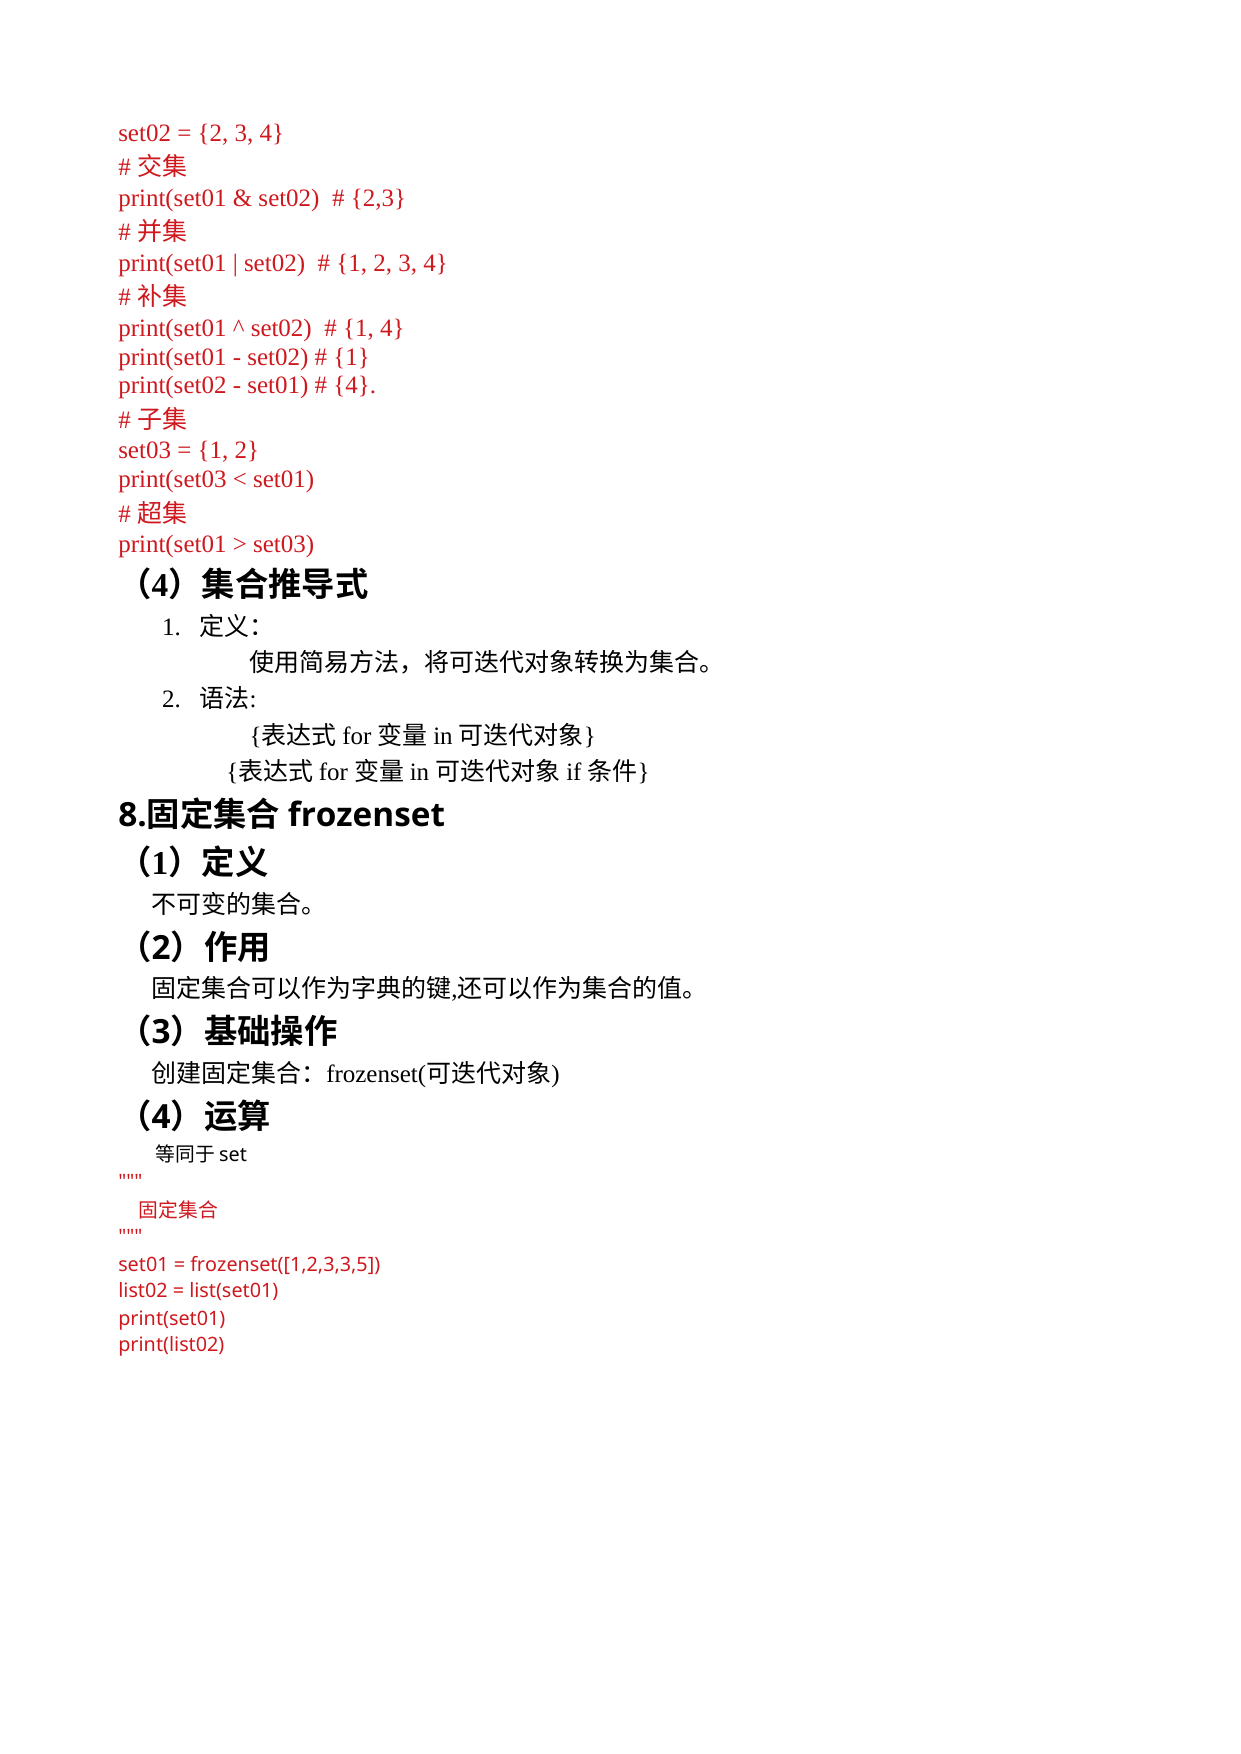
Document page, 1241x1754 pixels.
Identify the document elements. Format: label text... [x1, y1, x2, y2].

text {表达式 for 变量 in 可迭代对象} [206, 715, 1122, 751]
text （4）集合推导式 [118, 558, 1122, 606]
text （4）运算 [118, 1090, 1122, 1138]
text # 并集 [118, 212, 1122, 248]
list 定义： [162, 606, 1122, 643]
text print(list02) [118, 1331, 1122, 1358]
text print(set01) [118, 1304, 1122, 1331]
text print(set01 - set02) # {1} [118, 342, 1122, 371]
text 使用简易方法，将可迭代对象转换为集合。 [206, 643, 1122, 679]
text 不可变的集合。 [118, 884, 1122, 921]
list 语法: [162, 679, 1122, 715]
text set02 = {2, 3, 4} [118, 118, 1122, 147]
text """ [118, 1223, 1122, 1250]
text set03 = {1, 2} [118, 436, 1122, 464]
text 固定集合可以作为字典的键,还可以作为集合的值。 [118, 969, 1122, 1005]
text # 超集 [118, 493, 1122, 529]
text """ [118, 1167, 1122, 1194]
text （3）基础操作 [118, 1005, 1122, 1054]
text print(set01 ^ set02) # {1, 4} [118, 313, 1122, 342]
text list02 = list(set01) [118, 1277, 1122, 1304]
text print(set01 | set02) # {1, 2, 3, 4} [118, 248, 1122, 277]
text print(set01 > set03) [118, 529, 1122, 558]
text {表达式 for 变量 in 可迭代对象 if 条件} [162, 751, 1122, 788]
text 8.固定集合 frozenset [118, 788, 1122, 836]
text 等同于set [156, 1138, 1122, 1167]
text print(set02 - set01) # {4}. [118, 371, 1122, 399]
text 创建固定集合：frozenset(可迭代对象) [118, 1054, 1122, 1090]
text # 子集 [118, 399, 1122, 436]
text # 补集 [118, 277, 1122, 313]
text # 交集 [118, 147, 1122, 183]
text （2）作用 [118, 921, 1122, 969]
text （1）定义 [118, 836, 1122, 884]
text print(set03 < set01) [118, 464, 1122, 493]
text set01 = frozenset([1,2,3,3,5]) [118, 1250, 1122, 1277]
text 固定集合 [118, 1194, 1122, 1223]
text print(set01 & set02) # {2,3} [118, 183, 1122, 212]
